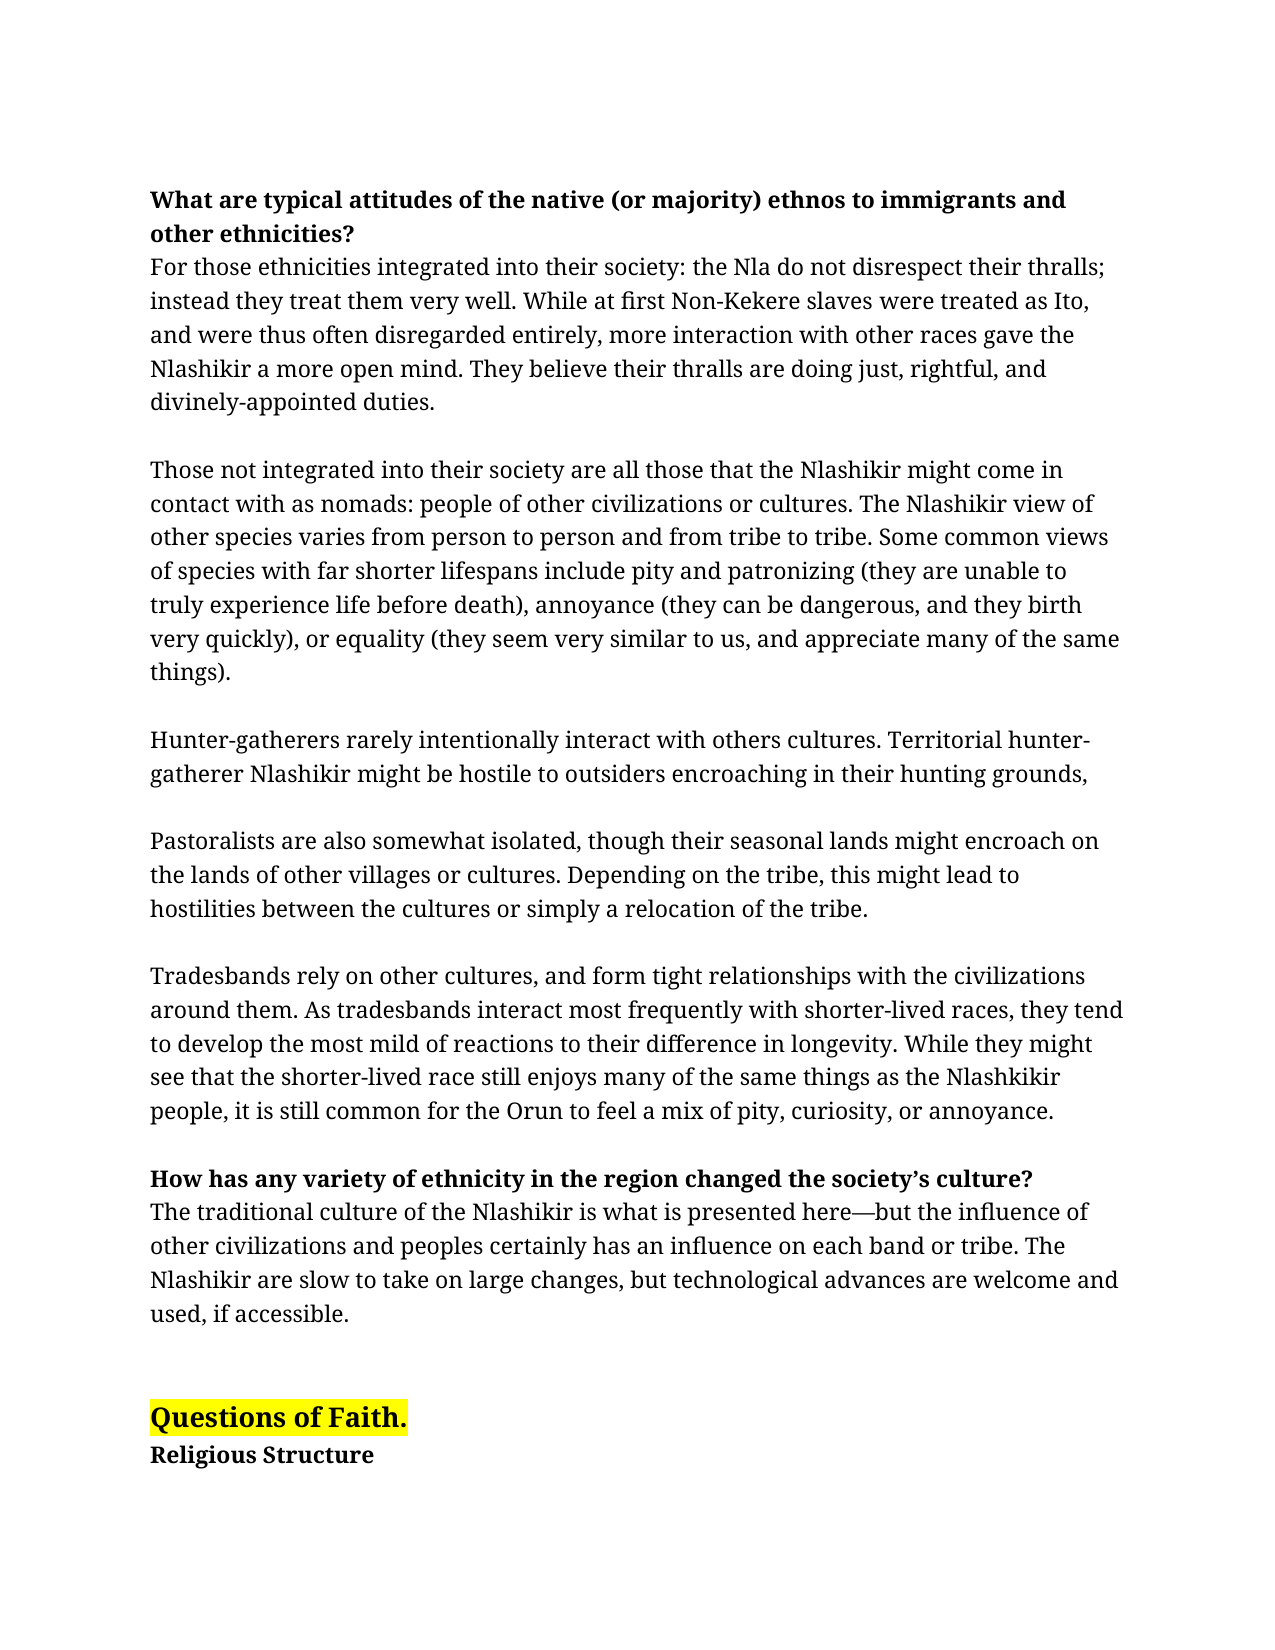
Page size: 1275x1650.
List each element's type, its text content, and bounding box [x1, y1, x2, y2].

text Religious Structure [150, 1438, 1125, 1470]
text Hunter-gatherers rarely intentionally interact with others cultures. Territorial hunter-gatherer Nlashikir might be hostile to outsiders encroaching in their hunting grounds, [150, 724, 1125, 789]
text For those ethnicities integrated into their society: the Nla do not disrespect their thralls; instead they treat them very well. While at first Non-Kekere slaves were treated as Ito, and were thus often disregarded entirely, more interaction with other races gave the Nlashikir a more open mind. They believe their thralls are doing just, rightful, and divinely-appointed duties. [150, 251, 1125, 417]
text How has any variety of ethnicity in the region changed the society’s culture? [150, 1129, 1125, 1194]
text Pastoralists are also somewhat isolated, though their seasonal lands might encroach on the lands of other villages or cultures. Depending on the tribe, this might lead to hostilities between the cultures or simply a relocation of the tribe. [150, 825, 1125, 924]
text Tradesbands rely on other cultures, and form tight relationships with the civilizations around them. As tradesbands interact most frequently with shorter-lived races, they tend to develop the most mild of reactions to their difference in longevity. While they might see that the shorter-lived race still enjoys many of the same things as the Nlashkikir people, it is still common for the Orun to feel a mix of pity, curiosity, or annoyance. [150, 960, 1125, 1126]
text Those not integrated into their society are all those that the Nlashikir might come in contact with as nomads: people of other civilizations or cultures. The Nlashikir view of other species varies from person to person and from tribe to tribe. Some common views of species with far shorter lifespans include pity and patronizing (they are unable to truly experience life before death), annoyance (they can be dangerous, and they birth very quickly), or equality (they seem very similar to us, and appreciate many of the same things). [150, 454, 1125, 687]
text What are typical attitudes of the native (or majority) ethnos to immigrants and other ethnicities? [150, 150, 1125, 249]
text The traditional culture of the Nlashikir is what is presented here—but the influence of other civilizations and peoples certainly has an influence on each band or tribe. The Nlashikir are slow to take on large changes, but technological advances are welcome and used, if accessible. [150, 1196, 1125, 1329]
text Questions of Faith. [150, 1399, 1125, 1436]
